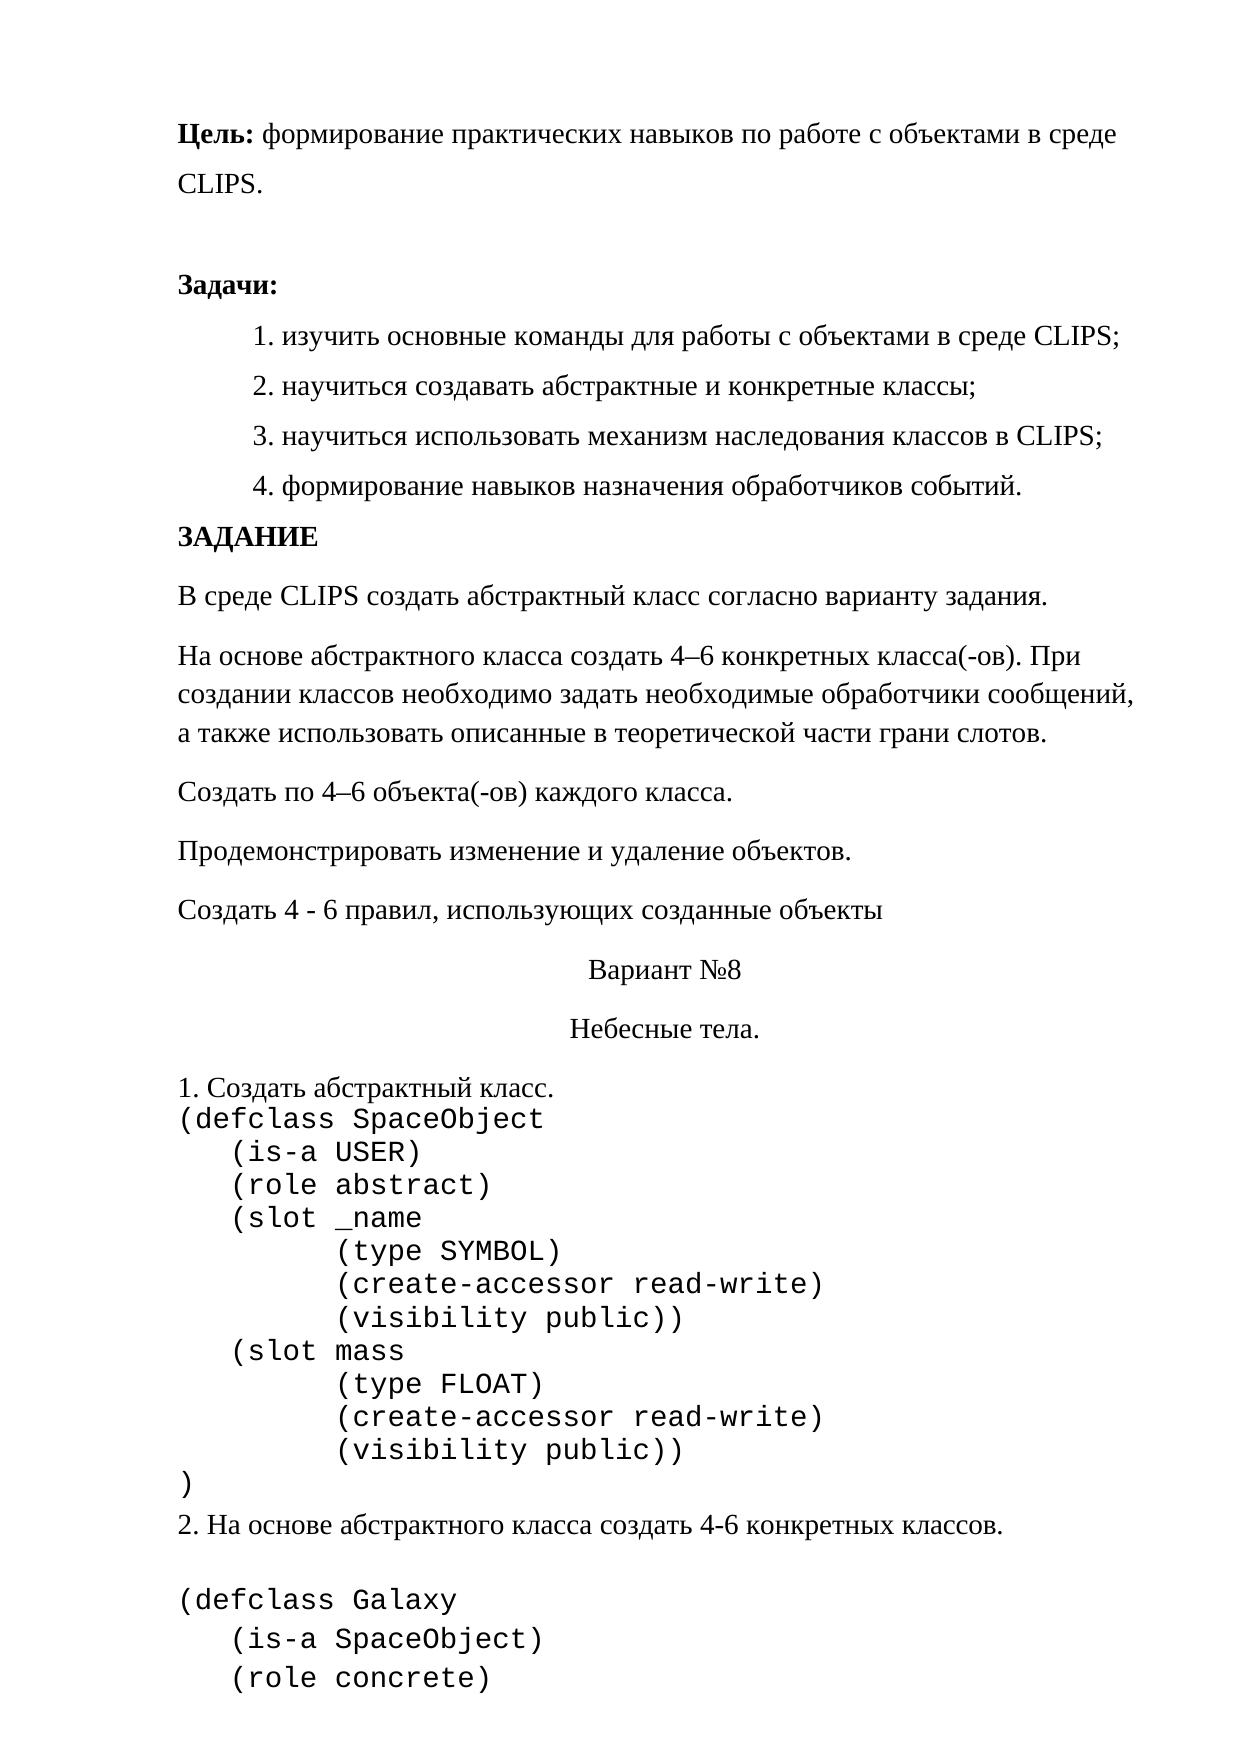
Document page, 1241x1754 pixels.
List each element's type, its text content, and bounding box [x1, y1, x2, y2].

list формирование навыков назначения обработчиков событий. [252, 468, 1152, 502]
list научиться создавать абстрактные и конкретные классы; [252, 368, 1152, 401]
text (slot mass [177, 1336, 1152, 1369]
text (defclass Galaxy [177, 1586, 1152, 1618]
subtitle ЗАДАНИЕ [177, 519, 1152, 552]
list Создать абстрактный класс. [177, 1070, 1152, 1104]
text В среде CLIPS создать абстрактный класс согласно варианту задания. [177, 578, 1152, 612]
list научиться использовать механизм наследования классов в CLIPS; [252, 418, 1152, 452]
list изучить основные команды для работы с объектами в среде CLIPS; [252, 318, 1152, 351]
text (defclass SpaceObject [177, 1104, 1152, 1137]
text ) [177, 1468, 1152, 1501]
text (slot _name [177, 1203, 1152, 1236]
text На основе абстрактного класса создать 4–6 конкретных класса(-ов). При создании классов необходимо задать необходимые обработчики сообщений, а также использовать описанные в теоретической части грани слотов. [177, 638, 1140, 748]
text (role concrete) [177, 1663, 1152, 1696]
text Вариант №8 [569, 952, 862, 985]
text Создать по 4–6 объекта(-ов) каждого класса. Продемонстрировать изменение и удаление объектов. Создать 4 - 6 правил, использующих созданные объекты [177, 774, 949, 926]
text (create-accessor read-write) [177, 1402, 1152, 1435]
text (is-a SpaceObject) [177, 1624, 1152, 1657]
text (create-accessor read-write) [177, 1270, 1152, 1303]
text (type FLOAT) [177, 1369, 1152, 1402]
text (type SYMBOL) [177, 1237, 1152, 1269]
text (visibility public)) [177, 1435, 1152, 1468]
text (is-a USER) [177, 1137, 1152, 1170]
subtitle Задачи: [177, 267, 1152, 301]
list На основе абстрактного класса создать 4-6 конкретных классов. [177, 1507, 1152, 1541]
text Цель: формирование практических навыков по работе с объектами в среде CLIPS. [177, 116, 1152, 200]
text Небесные тела. [494, 1011, 862, 1044]
text (visibility public)) [177, 1303, 1152, 1336]
text (role abstract) [177, 1170, 1152, 1203]
